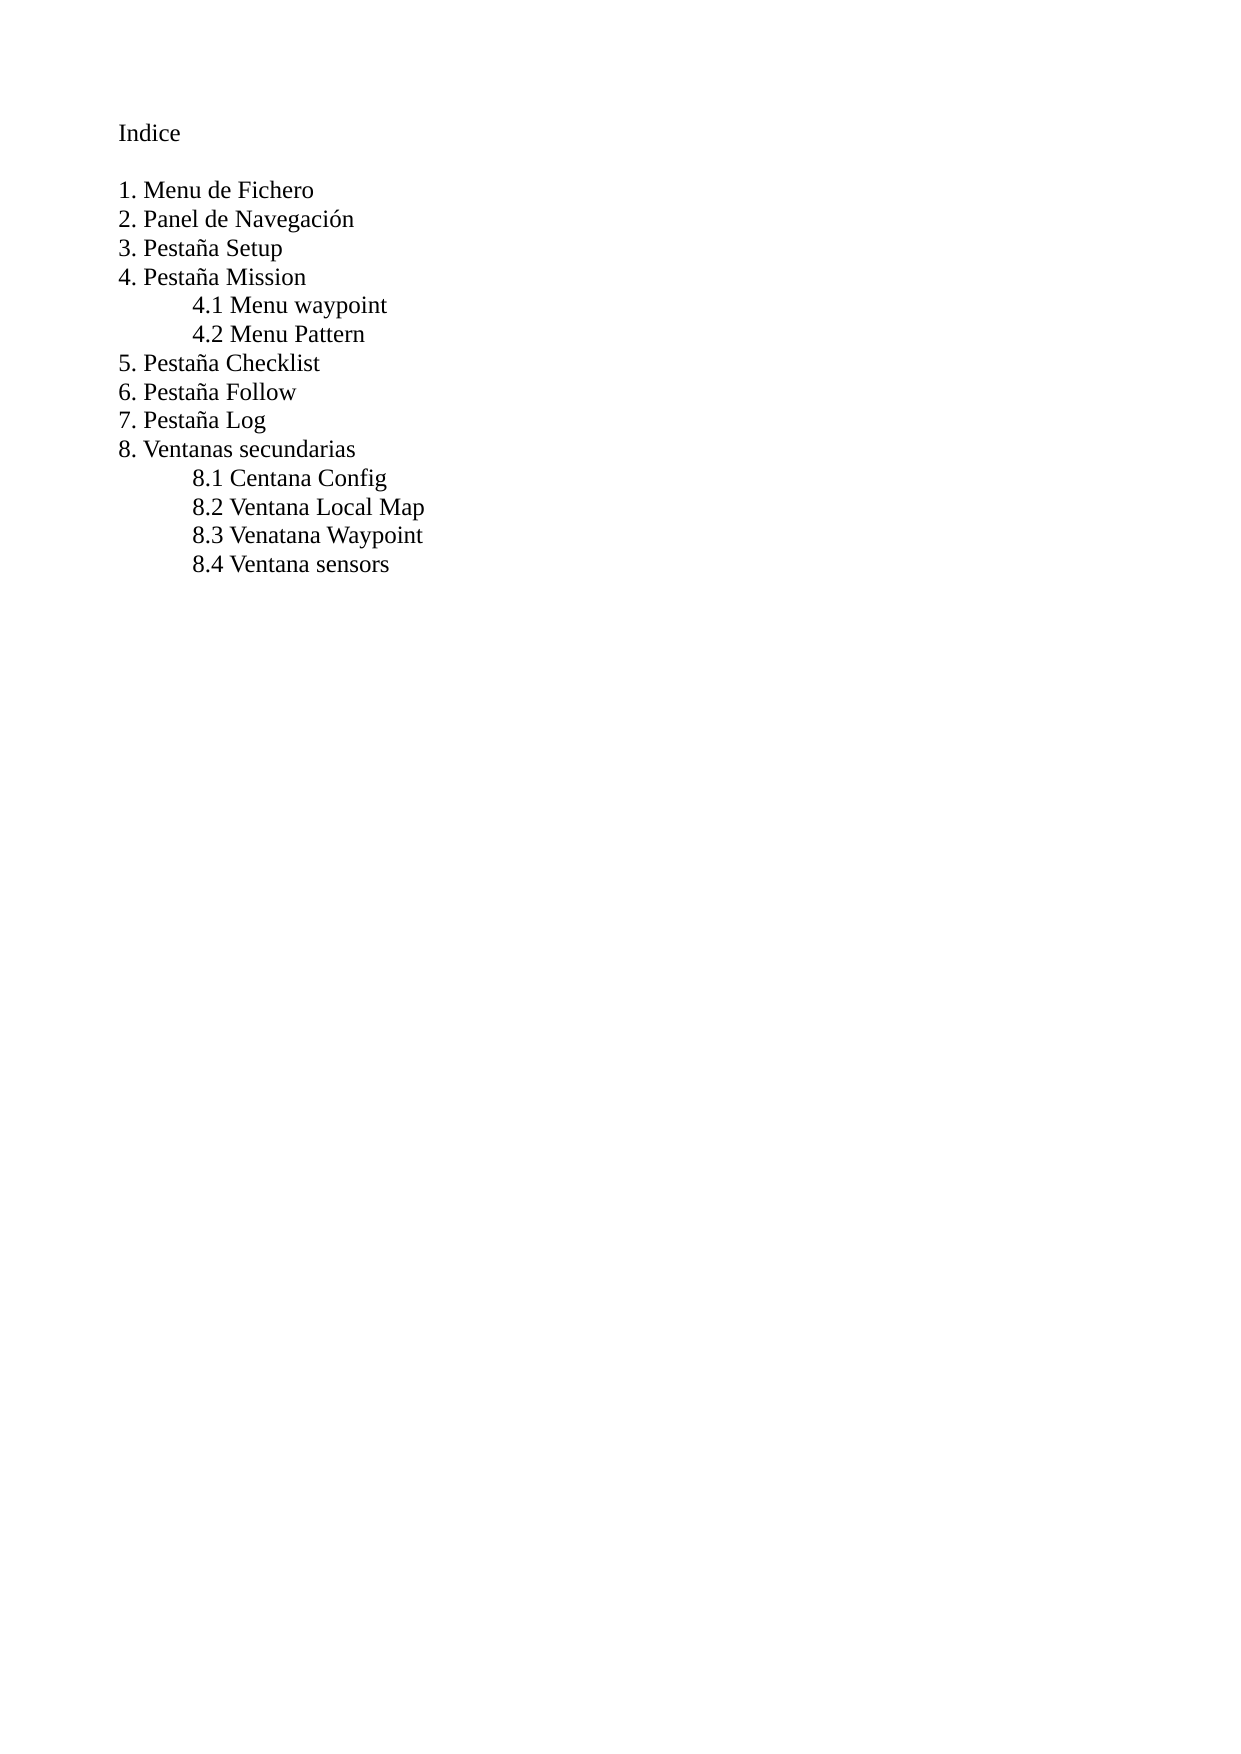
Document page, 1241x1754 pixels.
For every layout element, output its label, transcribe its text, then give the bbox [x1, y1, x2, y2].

text 1. Menu de Fichero [118, 176, 1122, 204]
text 4.1 Menu waypoint [192, 291, 1122, 319]
text 4.2 Menu Pattern [192, 319, 1122, 348]
text 7. Pestaña Log [118, 406, 1122, 434]
text 8.2 Ventana Local Map [192, 492, 1122, 521]
text 8.4 Ventana sensors [192, 549, 1122, 578]
text Indice [118, 118, 1122, 147]
text 4. Pestaña Mission [118, 262, 1122, 291]
text 5. Pestaña Checklist [118, 348, 1122, 377]
text 2. Panel de Navegación [118, 204, 1122, 233]
text 8. Ventanas secundarias [118, 434, 1122, 463]
text 8.3 Venatana Waypoint [192, 521, 1122, 549]
text 6. Pestaña Follow [118, 377, 1122, 406]
text 3. Pestaña Setup [118, 233, 1122, 262]
text 8.1 Centana Config [192, 463, 1122, 492]
